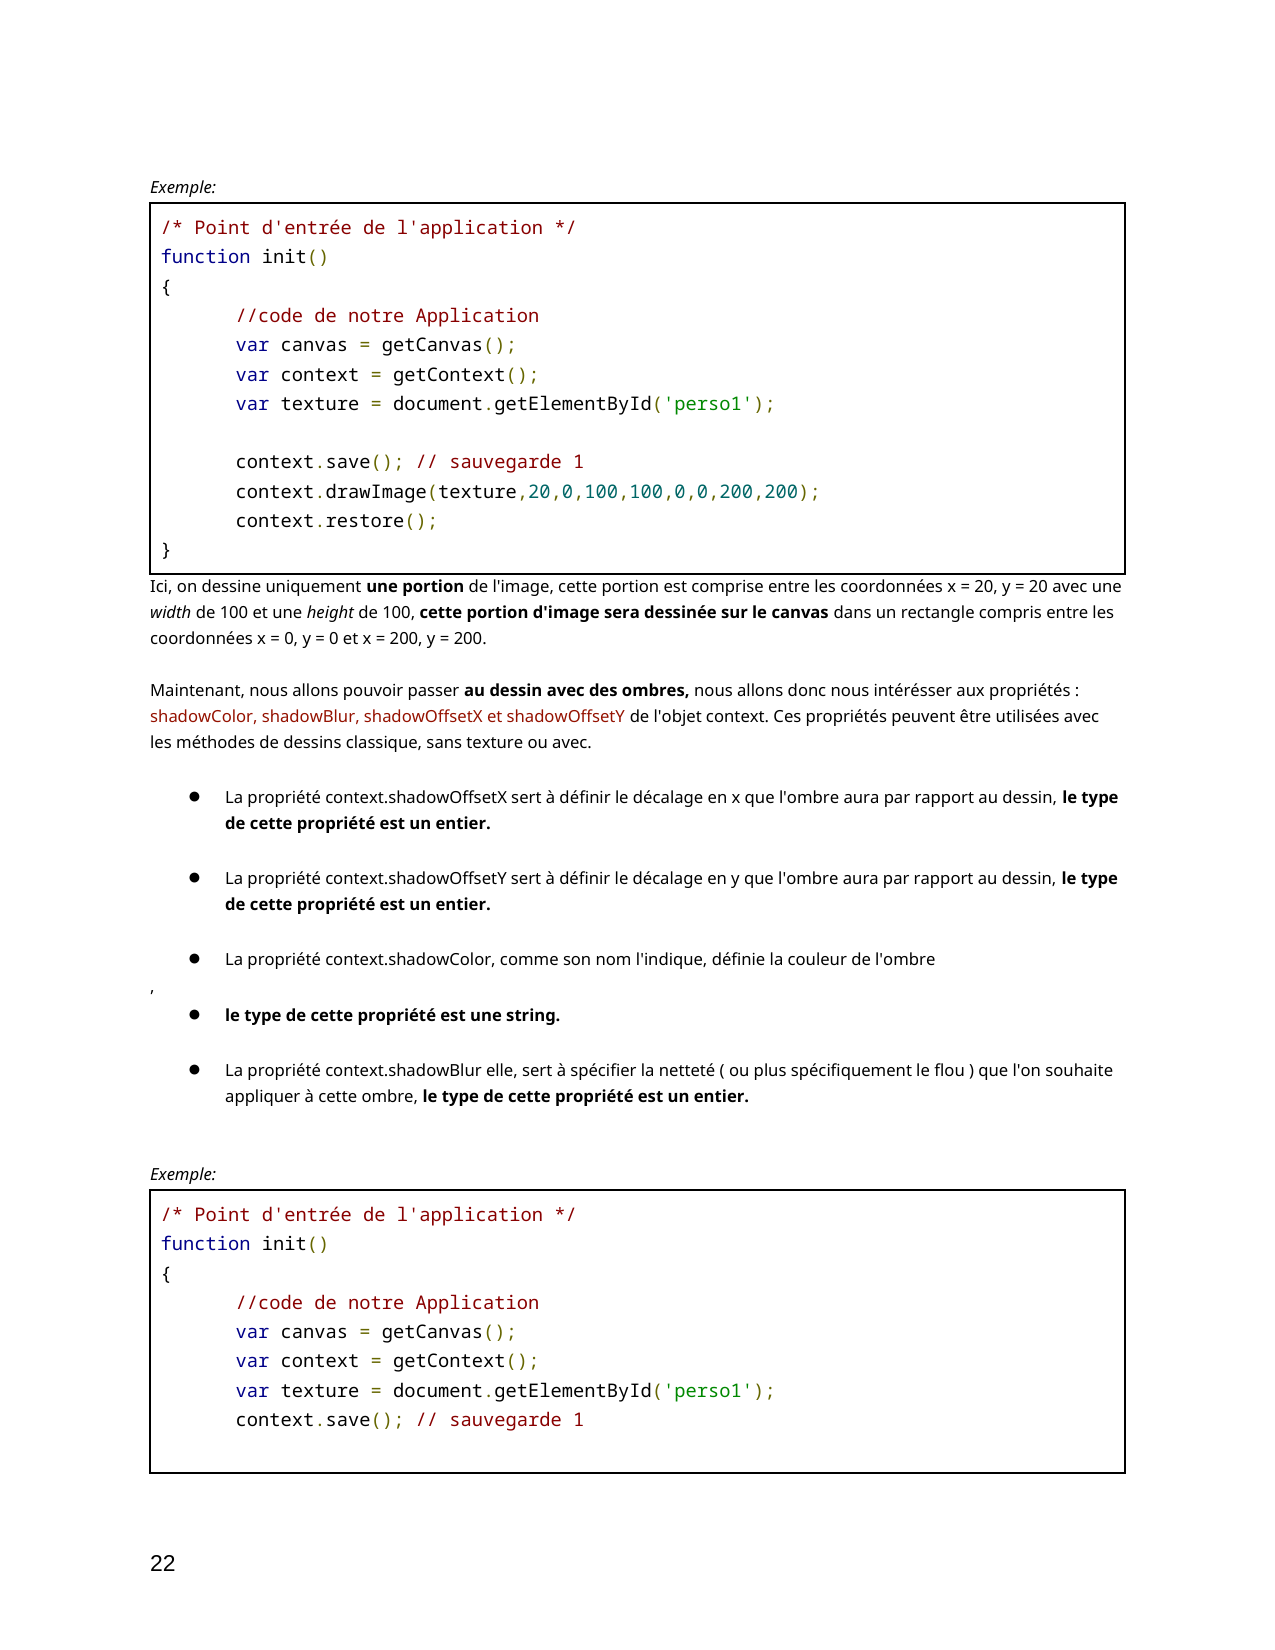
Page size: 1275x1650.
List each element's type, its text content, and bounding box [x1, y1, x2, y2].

text Maintenant, nous allons pouvoir passer au dessin avec des ombres, nous allons donc nous intérésser aux propriétés : shadowColor, shadowBlur, shadowOffsetX et shadowOffsetY de l'objet context. Ces propriétés peuvent être utilisées avec les méthodes de dessins classique, sans texture ou avec. [150, 679, 1125, 753]
table_header /* Point d'entrée de l'application */ function init() { //code de notre Application var canvas = getCanvas(); var context = getContext(); var texture = document.getElementById('perso1'); context.save(); // sauvegarde 1 context.drawImage(texture,20,0,100,100,0,0,200,200); context.restore(); } [151, 204, 1124, 572]
list La propriété context.shadowOffsetY sert à définir le décalage en y que l'ombre aura par rapport au dessin, le type de cette propriété est un entier. [187, 864, 1125, 916]
list le type de cette propriété est une string. [187, 1000, 1125, 1026]
list La propriété context.shadowColor, comme son nom l'indique, définie la couleur de l'ombre [187, 945, 1125, 971]
text , [150, 974, 1125, 997]
list La propriété context.shadowBlur elle, sert à spécifier la netteté ( ou plus spécifiquement le flou ) que l'on souhaite appliquer à cette ombre, le type de cette propriété est un entier. [187, 1056, 1125, 1107]
text Ici, on dessine uniquement une portion de l'image, cette portion est comprise entre les coordonnées x = 20, y = 20 avec une width de 100 et une height de 100, cette portion d'image sera dessinée sur le canvas dans un rectangle compris entre les coordonnées x = 0, y = 0 et x = 200, y = 200. [150, 575, 1125, 649]
table_header /* Point d'entrée de l'application */ function init() { //code de notre Application var canvas = getCanvas(); var context = getContext(); var texture = document.getElementById('perso1'); context.save(); // sauvegarde 1 [151, 1191, 1124, 1472]
text Exemple: [150, 1163, 1125, 1186]
text Exemple: [150, 176, 1125, 199]
list La propriété context.shadowOffsetX sert à définir le décalage en x que l'ombre aura par rapport au dessin, le type de cette propriété est un entier. [187, 783, 1125, 834]
